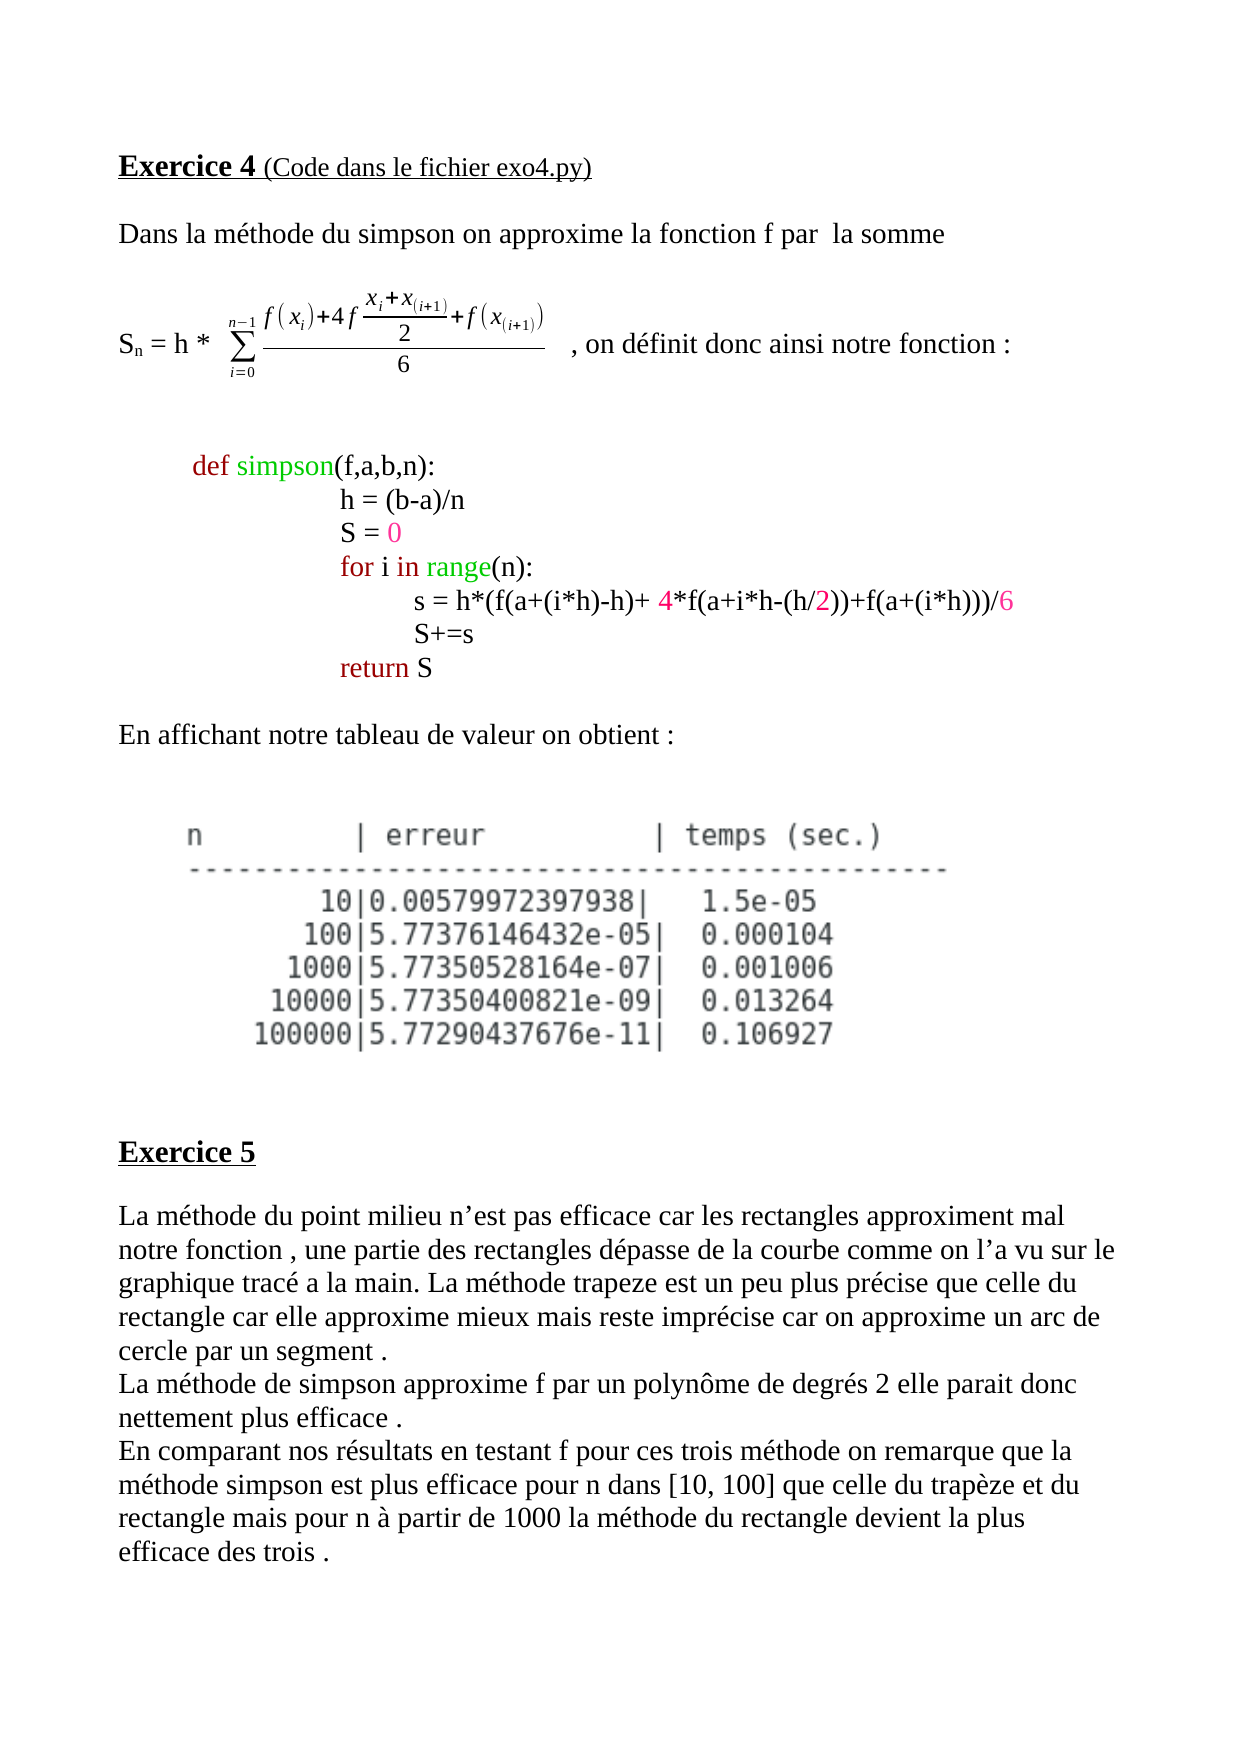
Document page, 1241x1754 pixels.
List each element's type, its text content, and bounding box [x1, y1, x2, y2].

text h = (b-a)/n [118, 482, 1122, 516]
text En affichant notre tableau de valeur on obtient : [118, 717, 1122, 750]
picture [463, 889, 881, 1078]
text for i in range(n): [118, 549, 1122, 583]
text Exercice 5 [118, 1134, 1122, 1170]
text S+=s [118, 616, 1122, 650]
text En comparant nos résultats en testant f pour ces trois méthode on remarque que la méthode simpson est plus efficace pour n dans [10, 100] que celle du trapèze et du rectangle mais pour n à partir de 1000 la méthode du rectangle devient la plus efficace des trois . [118, 1433, 1122, 1567]
text return S [118, 650, 1122, 683]
text Sn = h * , on définit donc ainsi notre fonction : [118, 283, 1122, 381]
text Dans la méthode du simpson on approxime la fonction f par la somme [118, 216, 1122, 250]
text S = 0 [118, 516, 1122, 549]
text def simpson(f,a,b,n): [118, 448, 1122, 482]
text La méthode de simpson approxime f par un polynôme de degrés 2 elle parait donc nettement plus efficace . [118, 1366, 1122, 1433]
text Exercice 4 (Code dans le fichier exo4.py) [118, 147, 1122, 183]
text La méthode du point milieu n’est pas efficace car les rectangles approximent mal notre fonction , une partie des rectangles dépasse de la courbe comme on l’a vu sur le graphique tracé a la main. La méthode trapeze est un peu plus précise que celle du rectangle car elle approxime mieux mais reste imprécise car on approxime un arc de cercle par un segment . [118, 1198, 1122, 1366]
text s = h*(f(a+(i*h)-h)+ 4*f(a+i*h-(h/2))+f(a+(i*h)))/6 [118, 583, 1122, 616]
